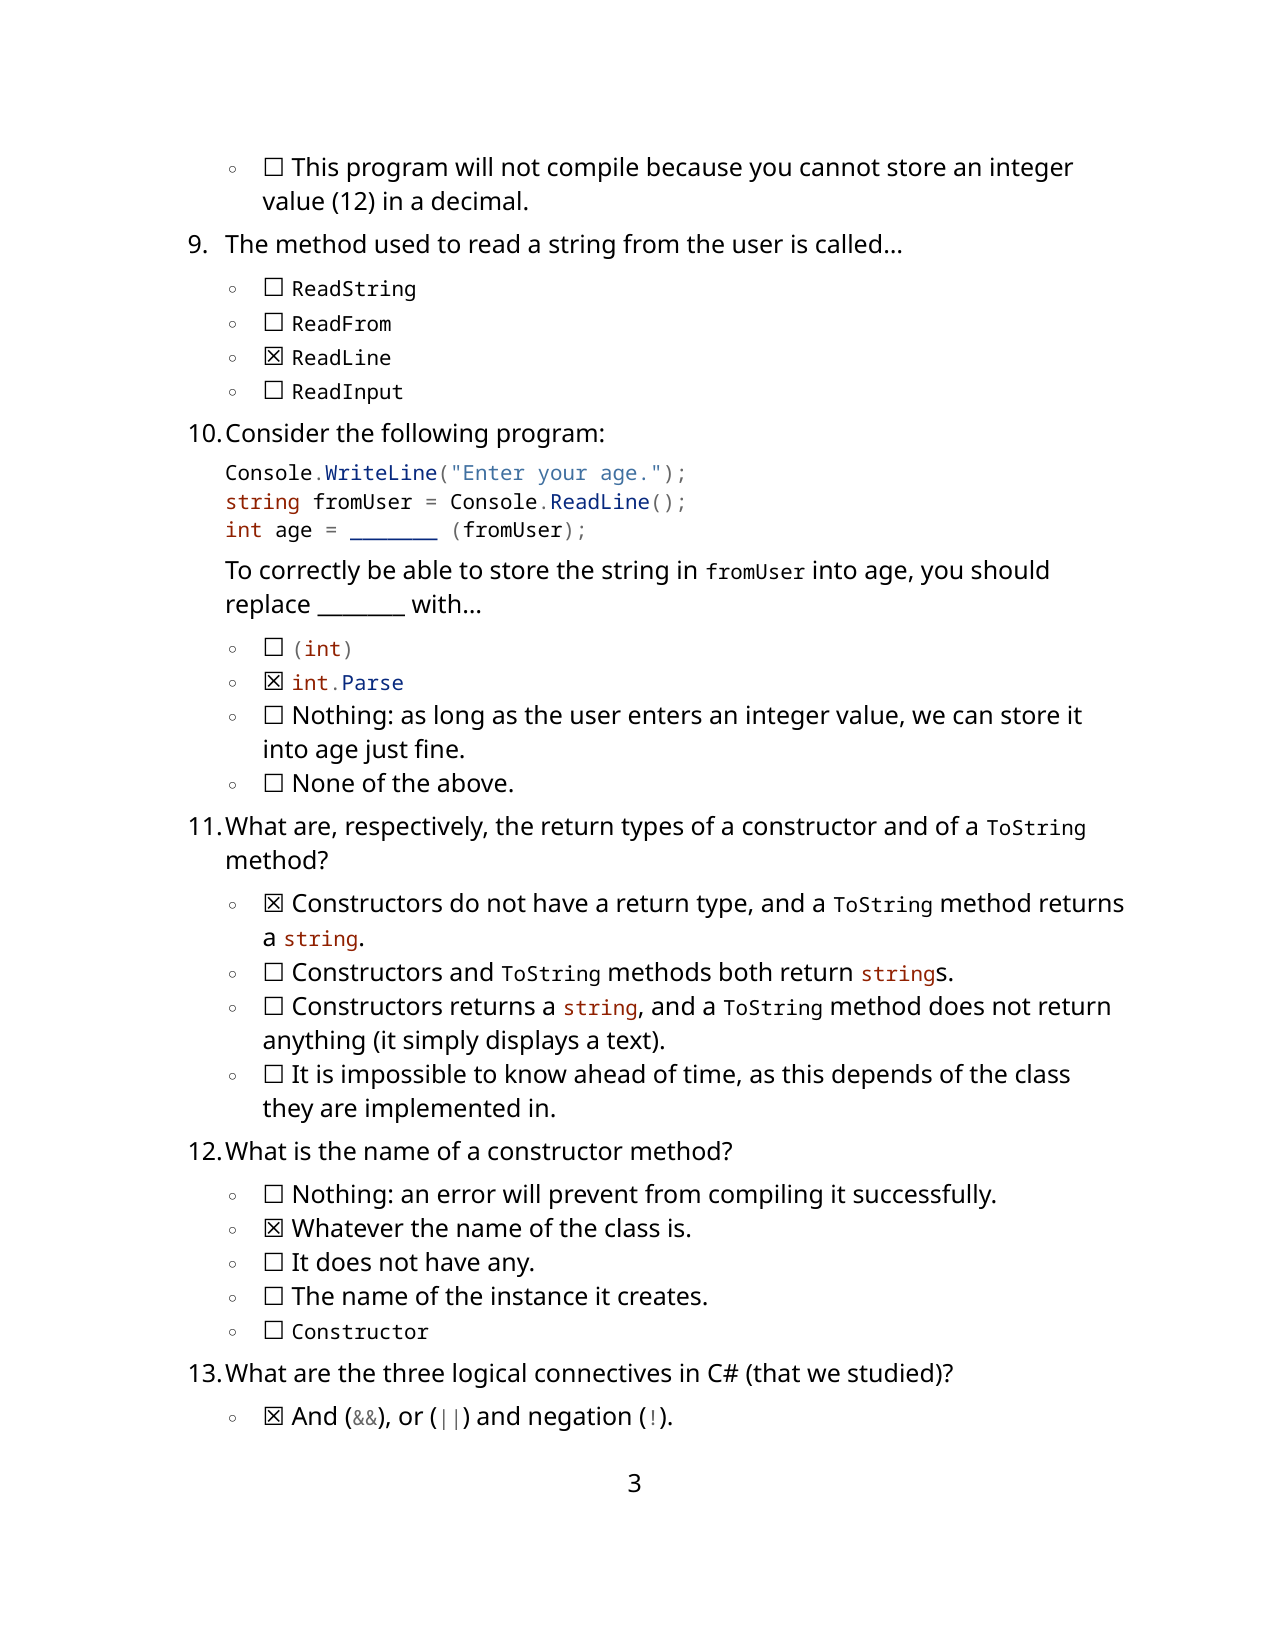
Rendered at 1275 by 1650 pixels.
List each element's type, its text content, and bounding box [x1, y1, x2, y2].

list ☒ Whatever the name of the class is. [225, 1211, 1125, 1244]
list ☒ int.Parse [225, 664, 1125, 698]
list ☒ And (&&), or (||) and negation (!). [225, 1399, 1125, 1433]
list ☐ Constructors returns a string, and a ToString method does not return anything (it simply displays a text). [225, 988, 1125, 1056]
list ☐ It does not have any. [225, 1244, 1125, 1279]
list ☐ None of the above. [225, 766, 1125, 800]
list ☒ ReadLine [225, 338, 1125, 372]
list ☐ This program will not compile because you cannot store an integer value (12) in a decimal. [225, 150, 1125, 218]
list What is the name of a constructor method? [187, 1133, 1125, 1167]
list Console.WriteLine("Enter your age."); [187, 458, 1125, 487]
list ☐ (int) [225, 630, 1125, 664]
list What are, respectively, the return types of a constructor and of a ToString method? [187, 809, 1125, 877]
list ☐ ReadString [225, 270, 1125, 304]
list int age = _______ (fromUser); [187, 515, 1125, 544]
list string fromUser = Console.ReadLine(); [187, 487, 1125, 515]
list What are the three logical connectives in C# (that we studied)? [187, 1356, 1125, 1390]
list ☐ It is impossible to know ahead of time, as this depends of the class they are implemented in. [225, 1056, 1125, 1124]
list ☐ ReadInput [225, 372, 1125, 406]
list ☐ Nothing: as long as the user enters an integer value, we can store it into age just fine. [225, 698, 1125, 766]
list ☐ Constructors and ToString methods both return strings. [225, 954, 1125, 988]
list ☐ Constructor [225, 1313, 1125, 1347]
list ☐ The name of the instance it creates. [225, 1279, 1125, 1313]
list ☐ Nothing: an error will prevent from compiling it successfully. [225, 1176, 1125, 1211]
list Consider the following program: [187, 415, 1125, 449]
list To correctly be able to store the string in fromUser into age, you should replace _______ with… [187, 553, 1125, 621]
list The method used to read a string from the user is called… [187, 227, 1125, 261]
list ☒ Constructors do not have a return type, and a ToString method returns a string. [225, 886, 1125, 954]
list ☐ ReadFrom [225, 304, 1125, 338]
